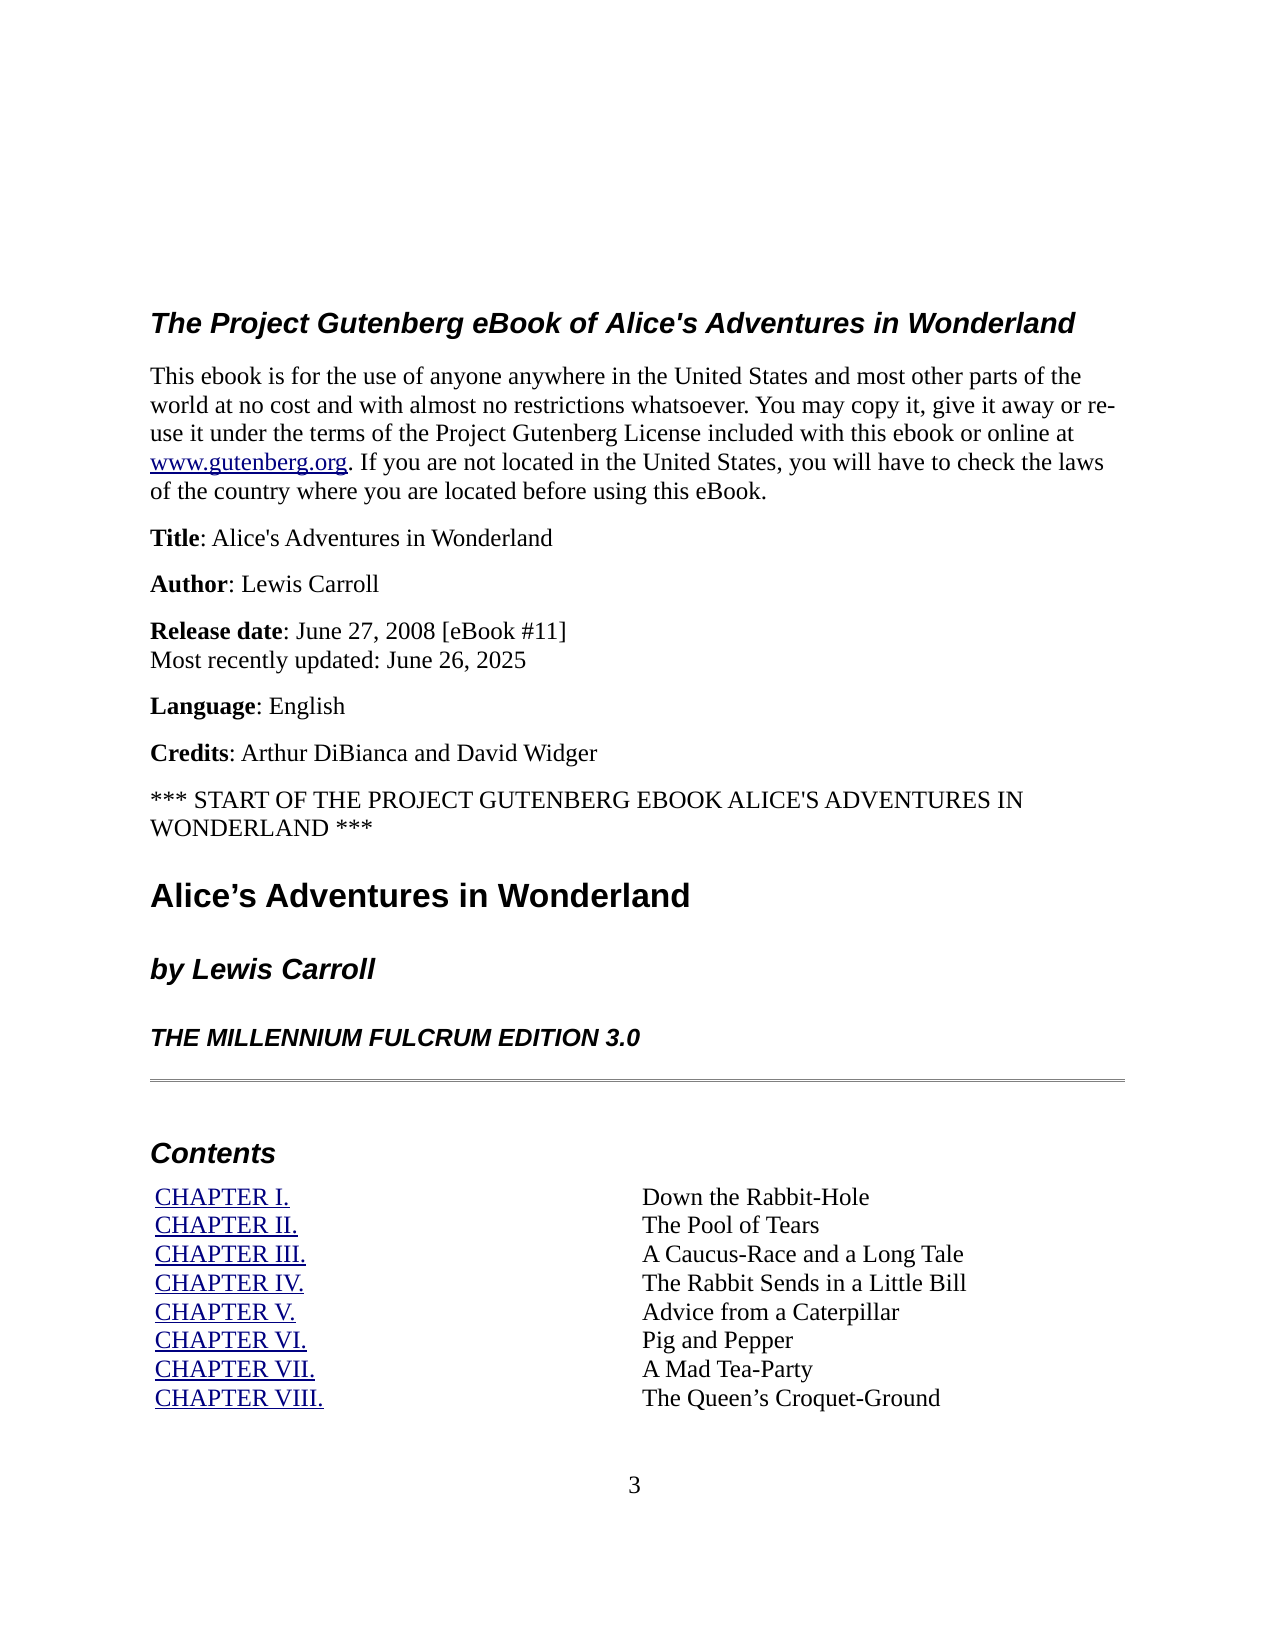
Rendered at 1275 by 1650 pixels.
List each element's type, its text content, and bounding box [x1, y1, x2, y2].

table_cell CHAPTER II. [150, 1210, 637, 1239]
subtitle by Lewis Carroll [150, 952, 1125, 986]
text Release date: June 27, 2008 [eBook #11] Most recently updated: June 26, 2025 [150, 616, 1125, 673]
table_header Down the Rabbit-Hole [638, 1182, 1125, 1210]
table_cell Pig and Pepper [638, 1325, 1125, 1354]
subtitle The Project Gutenberg eBook of Alice's Adventures in Wonderland [150, 306, 1125, 339]
subtitle THE MILLENNIUM FULCRUM EDITION 3.0 [150, 1023, 1125, 1052]
table_cell A Caucus-Race and a Long Tale [638, 1239, 1125, 1268]
table_cell CHAPTER V. [150, 1297, 637, 1325]
subtitle Alice’s Adventures in Wonderland [150, 876, 1125, 915]
table_cell CHAPTER VII. [150, 1354, 637, 1383]
table_cell CHAPTER VI. [150, 1325, 637, 1354]
table_cell CHAPTER VIII. [150, 1383, 637, 1412]
text This ebook is for the use of anyone anywhere in the United States and most other parts of the world at no cost and with almost no restrictions whatsoever. You may copy it, give it away or re-use it under the terms of the Project Gutenberg License included with this ebook or online at www.gutenberg.org. If you are not located in the United States, you will have to check the laws of the country where you are located before using this eBook. [150, 361, 1125, 505]
table_cell The Queen’s Croquet-Ground [638, 1383, 1125, 1412]
subtitle Contents [150, 1136, 1125, 1169]
text Author: Lewis Carroll [150, 569, 1125, 598]
table_cell CHAPTER IV. [150, 1268, 637, 1297]
text Title: Alice's Adventures in Wonderland [150, 523, 1125, 551]
table_cell The Rabbit Sends in a Little Bill [638, 1268, 1125, 1297]
text Language: English [150, 691, 1125, 720]
table_cell The Pool of Tears [638, 1210, 1125, 1239]
table_cell A Mad Tea-Party [638, 1354, 1125, 1383]
text *** START OF THE PROJECT GUTENBERG EBOOK ALICE'S ADVENTURES IN WONDERLAND *** [150, 785, 1125, 842]
text Credits: Arthur DiBianca and David Widger [150, 738, 1125, 767]
table_header CHAPTER I. [150, 1182, 637, 1210]
table_cell Advice from a Caterpillar [638, 1297, 1125, 1325]
table_cell CHAPTER III. [150, 1239, 637, 1268]
